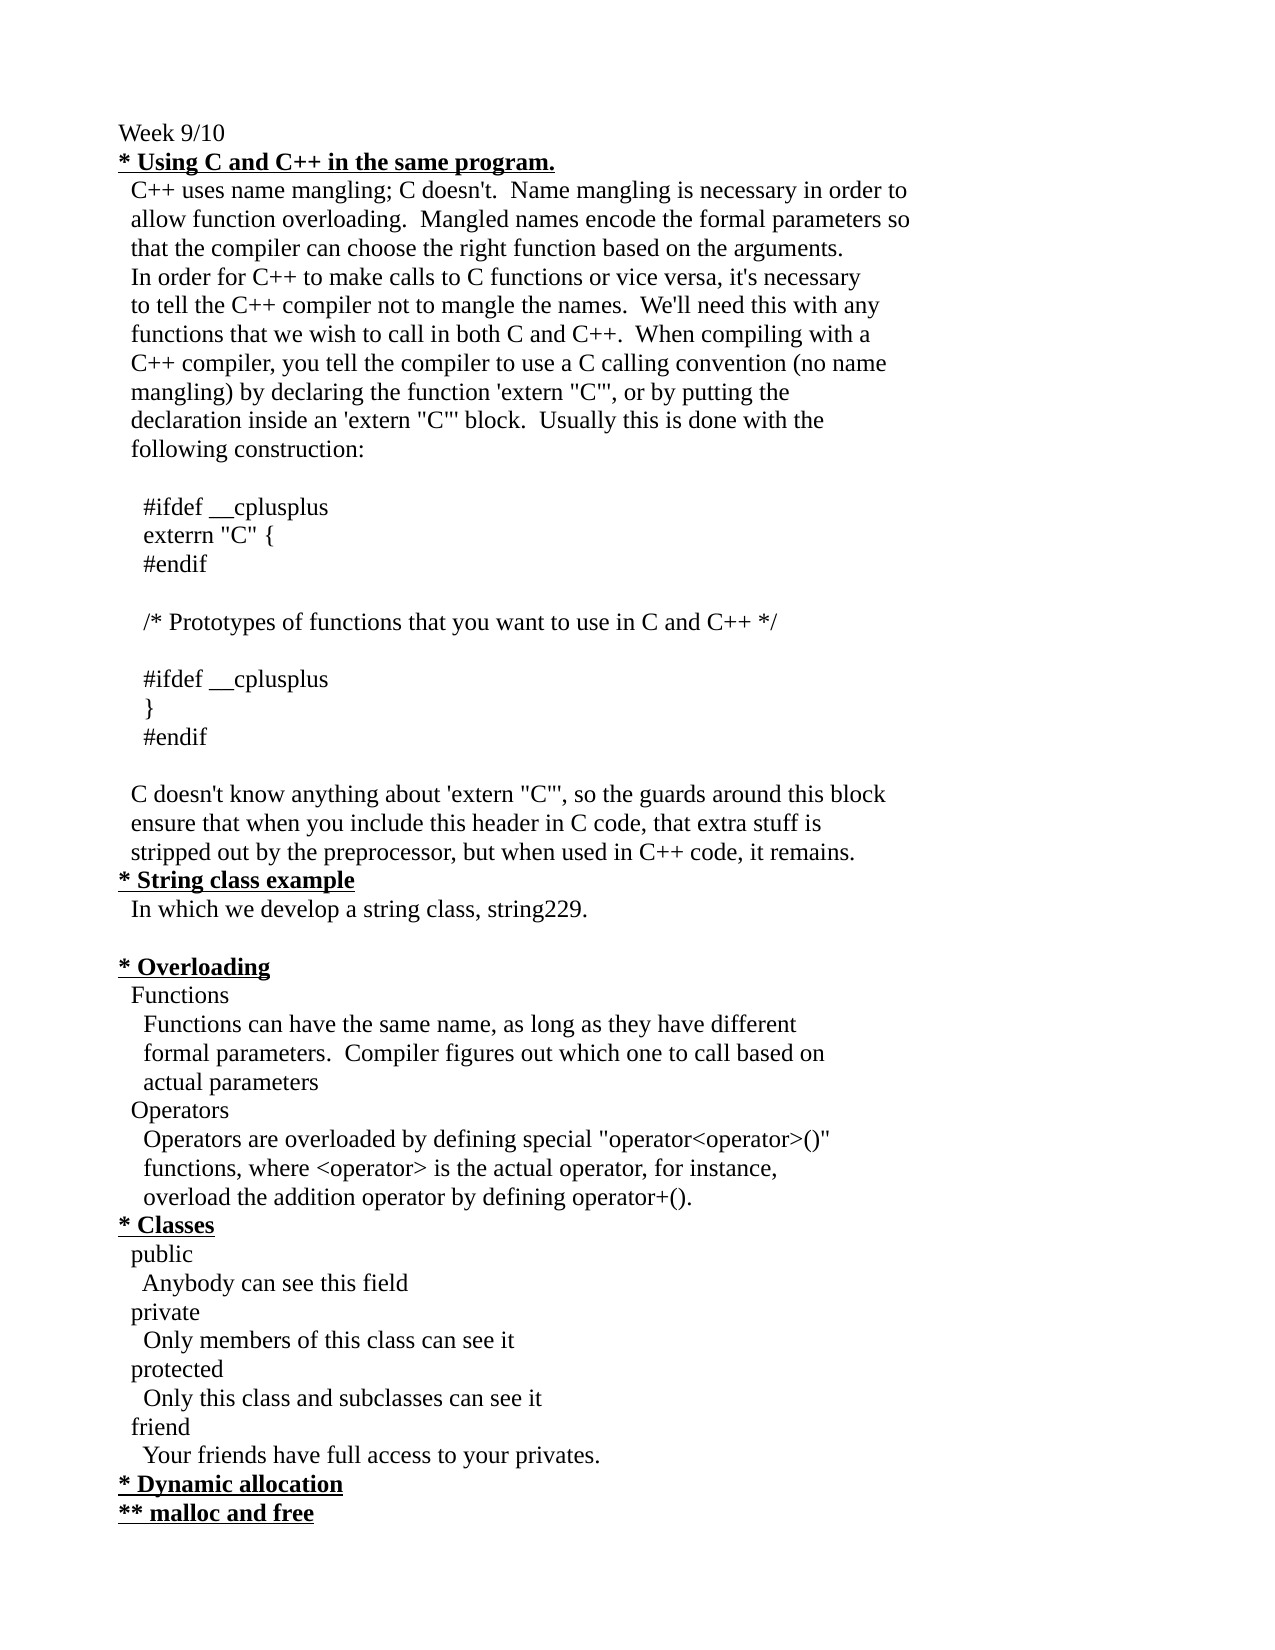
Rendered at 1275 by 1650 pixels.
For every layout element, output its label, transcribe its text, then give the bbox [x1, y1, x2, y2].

text formal parameters. Compiler figures out which one to call based on [118, 1038, 1157, 1067]
text Only members of this class can see it [118, 1326, 1157, 1354]
text exterrn "C" { [118, 521, 1157, 549]
text #endif [118, 722, 1157, 751]
text allow function overloading. Mangled names encode the formal parameters so [118, 204, 1157, 233]
text functions that we wish to call in both C and C++. When compiling with a [118, 319, 1157, 348]
text that the compiler can choose the right function based on the arguments. [118, 233, 1157, 262]
text following construction: [118, 434, 1157, 463]
text C++ compiler, you tell the compiler to use a C calling convention (no name [118, 348, 1157, 377]
text public [118, 1239, 1157, 1268]
text Week 9/10 [118, 118, 1157, 147]
text Functions [118, 981, 1157, 1009]
text Anybody can see this field [118, 1268, 1157, 1297]
text C doesn't know anything about 'extern "C"', so the guards around this block [118, 779, 1157, 808]
text * String class example [118, 866, 1157, 894]
text friend [118, 1412, 1157, 1441]
text * Dynamic allocation [118, 1469, 1157, 1498]
text In which we develop a string class, string229. [118, 894, 1157, 923]
text overload the addition operator by defining operator+(). [118, 1182, 1157, 1211]
text C++ uses name mangling; C doesn't. Name mangling is necessary in order to [118, 176, 1157, 204]
text Operators [118, 1096, 1157, 1124]
text #ifdef __cplusplus [118, 492, 1157, 521]
text protected [118, 1354, 1157, 1383]
text declaration inside an 'extern "C"' block. Usually this is done with the [118, 406, 1157, 434]
text #ifdef __cplusplus [118, 664, 1157, 693]
text * Classes [118, 1211, 1157, 1239]
text to tell the C++ compiler not to mangle the names. We'll need this with any [118, 291, 1157, 319]
text * Using C and C++ in the same program. [118, 147, 1157, 176]
text /* Prototypes of functions that you want to use in C and C++ */ [118, 607, 1157, 636]
text In order for C++ to make calls to C functions or vice versa, it's necessary [118, 262, 1157, 291]
text private [118, 1297, 1157, 1326]
text mangling) by declaring the function 'extern "C"', or by putting the [118, 377, 1157, 406]
text Operators are overloaded by defining special "operator<operator>()" [118, 1124, 1157, 1153]
text stripped out by the preprocessor, but when used in C++ code, it remains. [118, 837, 1157, 866]
text ** malloc and free [118, 1498, 1157, 1527]
text actual parameters [118, 1067, 1157, 1096]
text #endif [118, 549, 1157, 578]
text Only this class and subclasses can see it [118, 1383, 1157, 1412]
text Your friends have full access to your privates. [118, 1441, 1157, 1469]
text ensure that when you include this header in C code, that extra stuff is [118, 808, 1157, 837]
text * Overloading [118, 952, 1157, 981]
text functions, where <operator> is the actual operator, for instance, [118, 1153, 1157, 1182]
text Functions can have the same name, as long as they have different [118, 1009, 1157, 1038]
text } [118, 693, 1157, 722]
